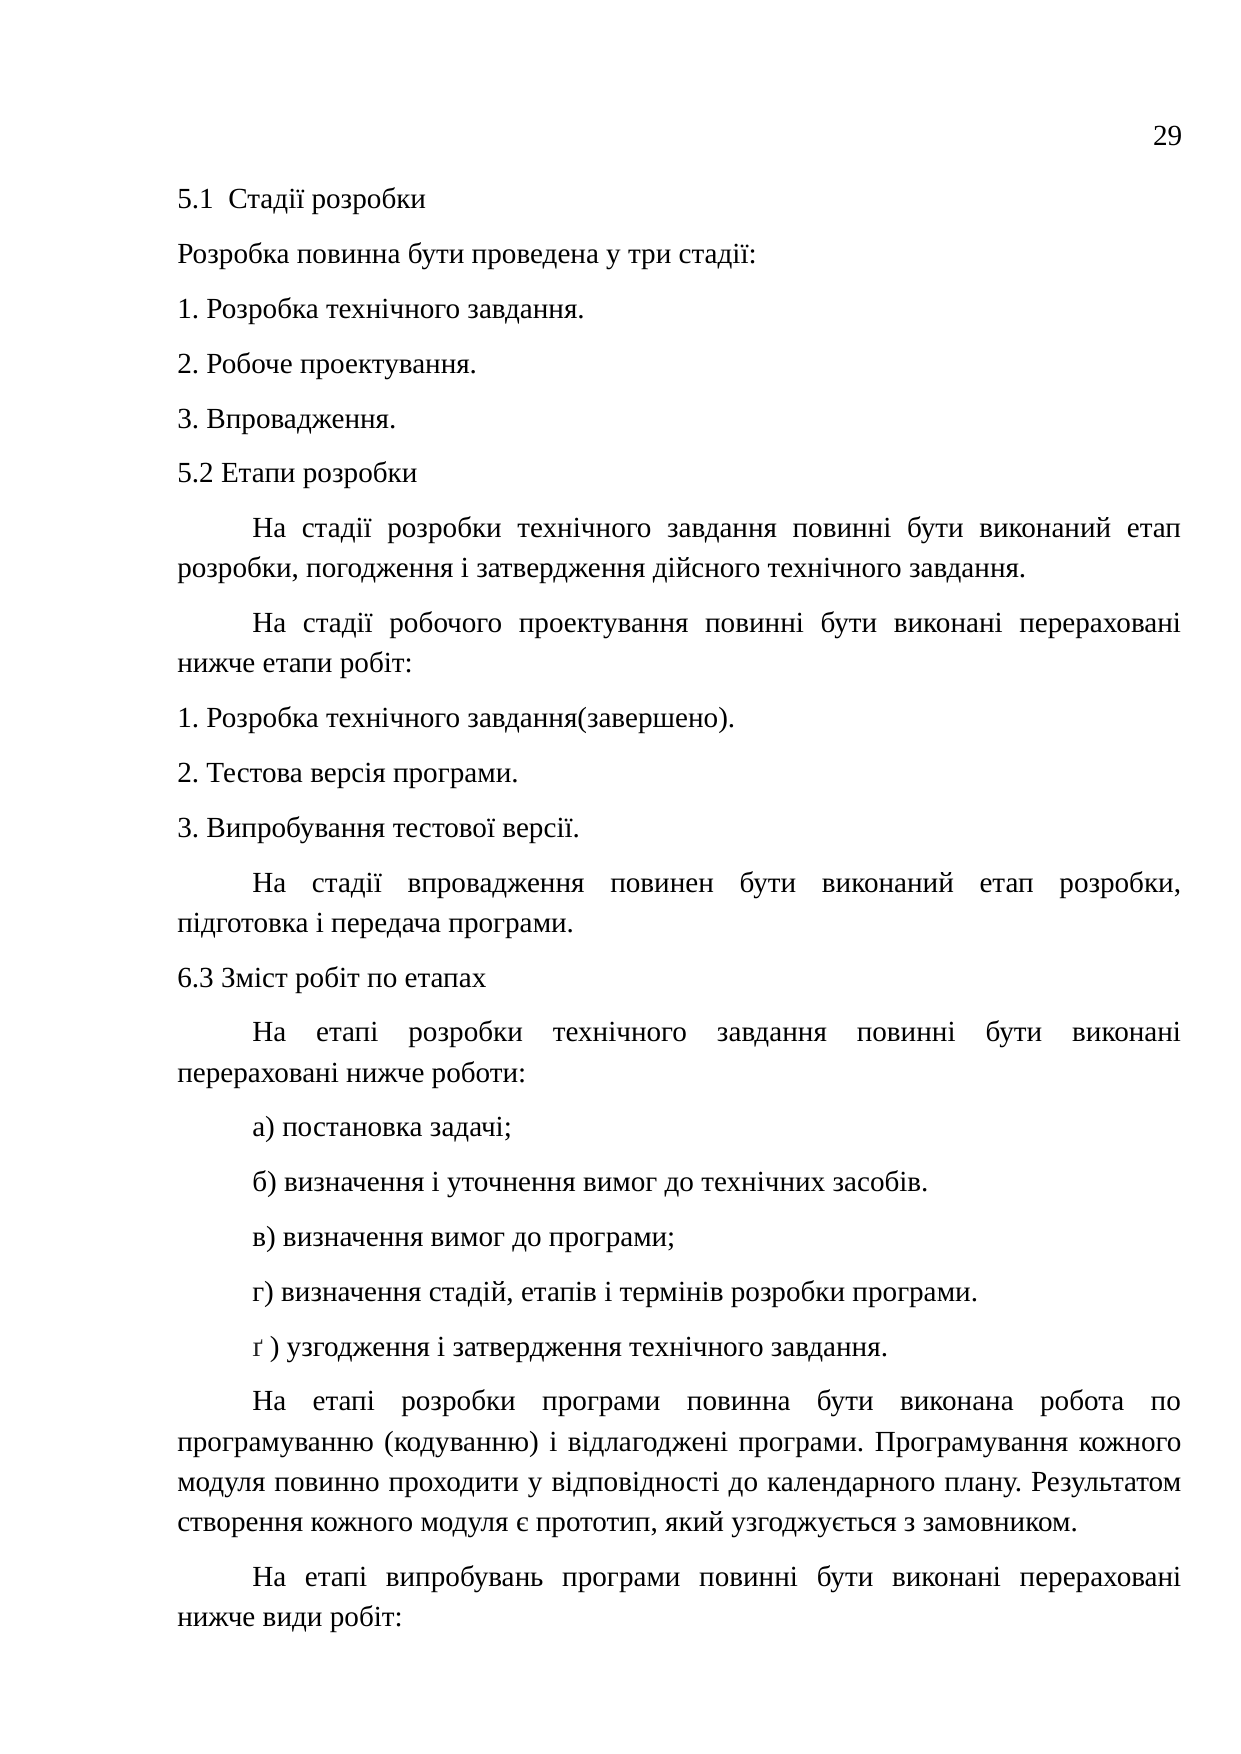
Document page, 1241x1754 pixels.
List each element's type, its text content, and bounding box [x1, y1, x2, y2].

text 6.3 Зміст робіт по етапах [177, 960, 1182, 993]
text На етапі випробувань програми повинні бути виконані перераховані нижче види робіт: [177, 1559, 1182, 1633]
text На стадії впровадження повинен бути виконаний етап розробки, підготовка і передача програми. [177, 865, 1182, 938]
text 2. Тестова версія програми. [177, 755, 1182, 789]
text На етапі розробки технічного завдання повинні бути виконані перераховані нижче роботи: [177, 1014, 1182, 1088]
text б) визначення і уточнення вимог до технічних засобів. [177, 1164, 1182, 1198]
text 3. Випробування тестової версії. [177, 810, 1182, 843]
text На стадії робочого проектування повинні бути виконані перераховані нижче етапи робіт: [177, 605, 1182, 679]
text в) визначення вимог до програми; [177, 1219, 1182, 1253]
text 5.2 Етапи розробки [177, 456, 1182, 489]
text г) визначення стадій, етапів і термінів розробки програми. [177, 1274, 1182, 1307]
text Розробка повинна бути проведена у три стадії: [177, 236, 1182, 270]
text 1. Розробка технічного завдання. [177, 291, 1182, 325]
text 1. Розробка технічного завдання(завершено). [177, 700, 1182, 734]
text 5.1 Стадії розробки [177, 182, 1182, 215]
text ґ ) узгодження і затвердження технічного завдання. [177, 1329, 1182, 1362]
text 3. Впровадження. [177, 401, 1182, 434]
text 2. Робоче проектування. [177, 346, 1182, 379]
text На стадії розробки технічного завдання повинні бути виконаний етап розробки, погодження і затвердження дійсного технічного завдання. [177, 510, 1182, 584]
text а) постановка задачі; [177, 1109, 1182, 1143]
text На етапі розробки програми повинна бути виконана робота по програмуванню (кодуванню) і відлагоджені програми. Програмування кожного модуля повинно проходити у відповідності до календарного плану. Результатом створення кожного модуля є прототип, який узгоджується з замовником. [177, 1383, 1182, 1538]
